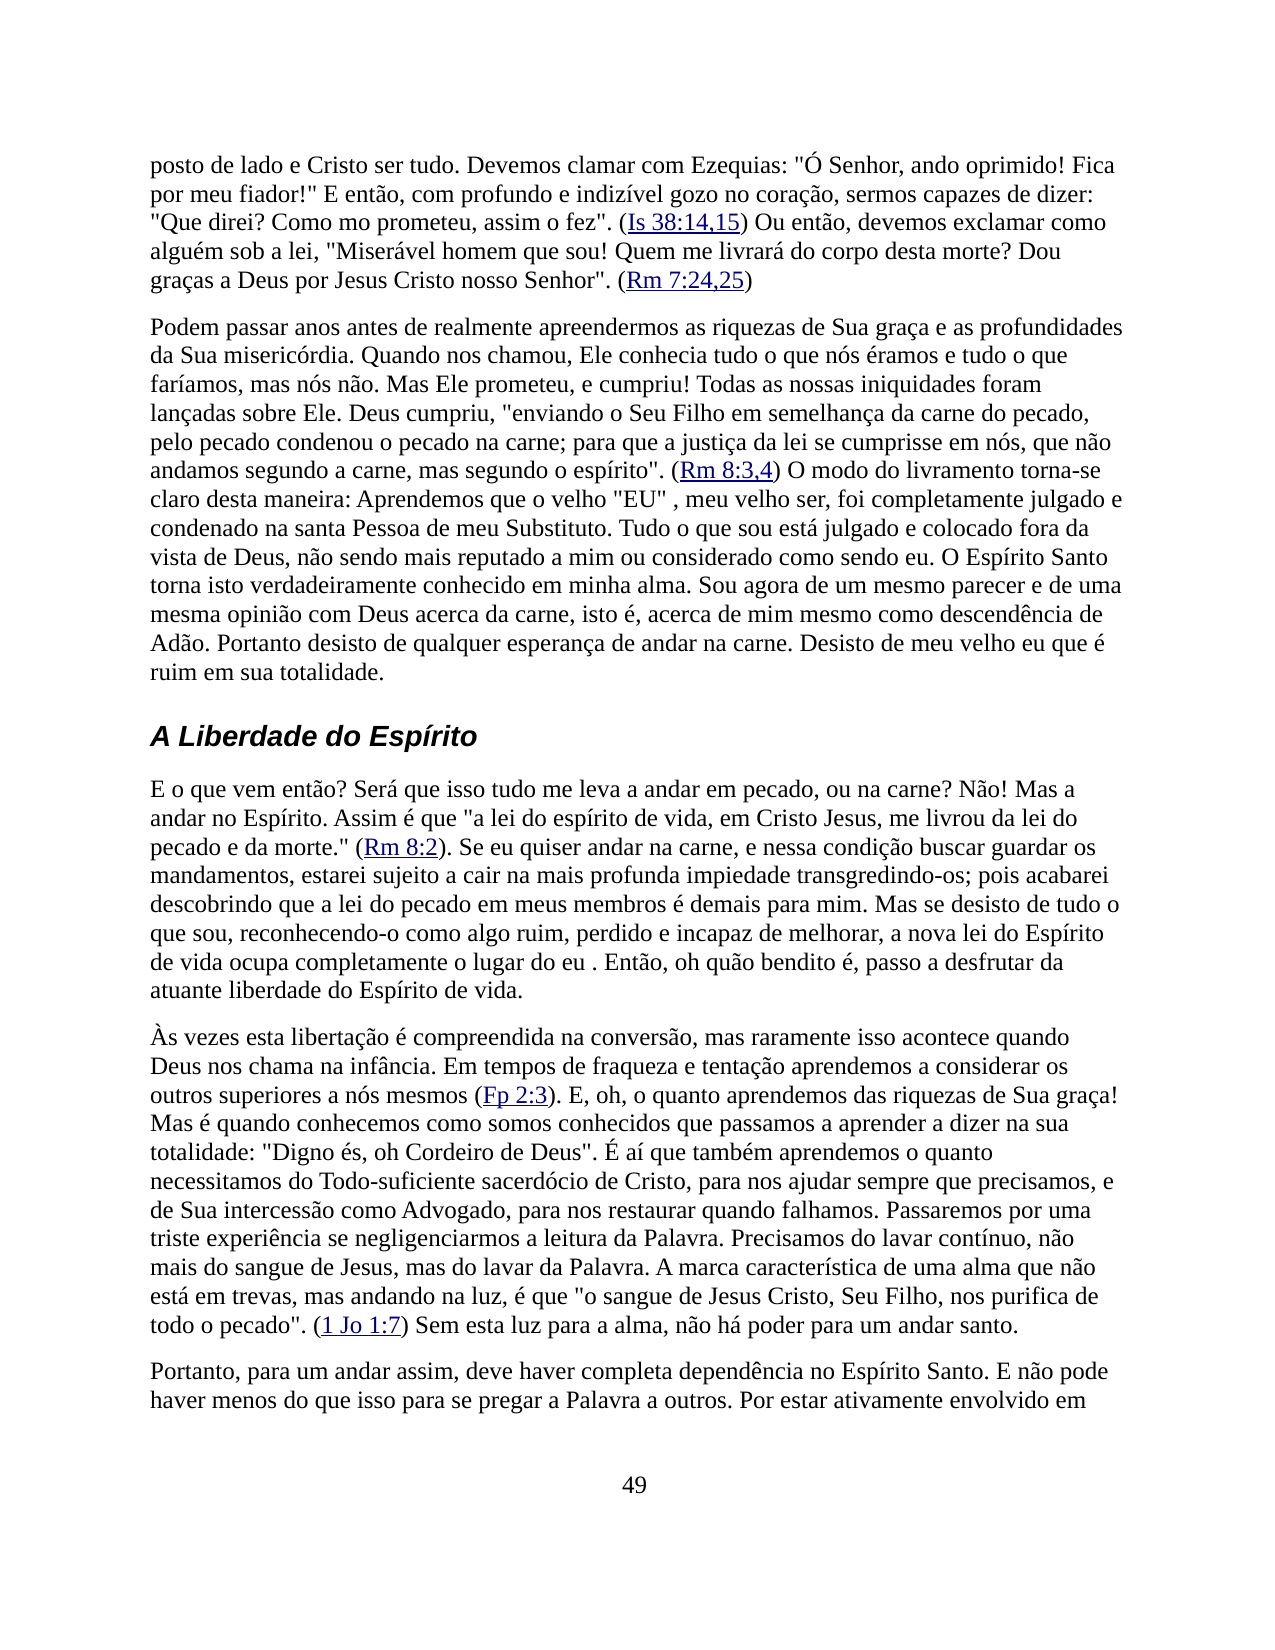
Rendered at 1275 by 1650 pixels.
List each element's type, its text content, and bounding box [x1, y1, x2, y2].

text Às vezes esta libertação é compreendida na conversão, mas raramente isso acontece quando Deus nos chama na infância. Em tempos de fraqueza e tentação aprendemos a considerar os outros superiores a nós mesmos (Fp 2:3). E, oh, o quanto aprendemos das riquezas de Sua graça! Mas é quando conhecemos como somos conhecidos que passamos a aprender a dizer na sua totalidade: "Digno és, oh Cordeiro de Deus". É aí que também aprendemos o quanto necessitamos do Todo-suficiente sacerdócio de Cristo, para nos ajudar sempre que precisamos, e de Sua intercessão como Advogado, para nos restaurar quando falhamos. Passaremos por uma triste experiência se negligenciarmos a leitura da Palavra. Precisamos do lavar contínuo, não mais do sangue de Jesus, mas do lavar da Palavra. A marca característica de uma alma que não está em trevas, mas andando na luz, é que "o sangue de Jesus Cristo, Seu Filho, nos purifica de todo o pecado". (1 Jo 1:7) Sem esta luz para a alma, não há poder para um andar santo. [150, 1022, 1125, 1338]
text posto de lado e Cristo ser tudo. Devemos clamar com Ezequias: "Ó Senhor, ando oprimido! Fica por meu fiador!" E então, com profundo e indizível gozo no coração, sermos capazes de dizer: "Que direi? Como mo prometeu, assim o fez". (Is 38:14,15) Ou então, devemos exclamar como alguém sob a lei, "Miserável homem que sou! Quem me livrará do corpo desta morte? Dou graças a Deus por Jesus Cristo nosso Senhor". (Rm 7:24,25) [150, 150, 1125, 294]
text E o que vem então? Será que isso tudo me leva a andar em pecado, ou na carne? Não! Mas a andar no Espírito. Assim é que "a lei do espírito de vida, em Cristo Jesus, me livrou da lei do pecado e da morte." (Rm 8:2). Se eu quiser andar na carne, e nessa condição buscar guardar os mandamentos, estarei sujeito a cair na mais profunda impiedade transgredindo-os; pois acabarei descobrindo que a lei do pecado em meus membros é demais para mim. Mas se desisto de tudo o que sou, reconhecendo-o como algo ruim, perdido e incapaz de melhorar, a nova lei do Espírito de vida ocupa completamente o lugar do eu . Então, oh quão bendito é, passo a desfrutar da atuante liberdade do Espírito de vida. [150, 774, 1125, 1004]
text Portanto, para um andar assim, deve haver completa dependência no Espírito Santo. E não pode haver menos do que isso para se pregar a Palavra a outros. Por estar ativamente envolvido em [150, 1356, 1125, 1414]
text Podem passar anos antes de realmente apreendermos as riquezas de Sua graça e as profundidades da Sua misericórdia. Quando nos chamou, Ele conhecia tudo o que nós éramos e tudo o que faríamos, mas nós não. Mas Ele prometeu, e cumpriu! Todas as nossas iniquidades foram lançadas sobre Ele. Deus cumpriu, "enviando o Seu Filho em semelhança da carne do pecado, pelo pecado condenou o pecado na carne; para que a justiça da lei se cumprisse em nós, que não andamos segundo a carne, mas segundo o espírito". (Rm 8:3,4) O modo do livramento torna-se claro desta maneira: Aprendemos que o velho "EU" , meu velho ser, foi completamente julgado e condenado na santa Pessoa de meu Substituto. Tudo o que sou está julgado e colocado fora da vista de Deus, não sendo mais reputado a mim ou considerado como sendo eu. O Espírito Santo torna isto verdadeiramente conhecido em minha alma. Sou agora de um mesmo parecer e de uma mesma opinião com Deus acerca da carne, isto é, acerca de mim mesmo como descendência de Adão. Portanto desisto de qualquer esperança de andar na carne. Desisto de meu velho eu que é ruim em sua totalidade. [150, 312, 1125, 685]
subtitle A Liberdade do Espírito [150, 719, 1125, 753]
